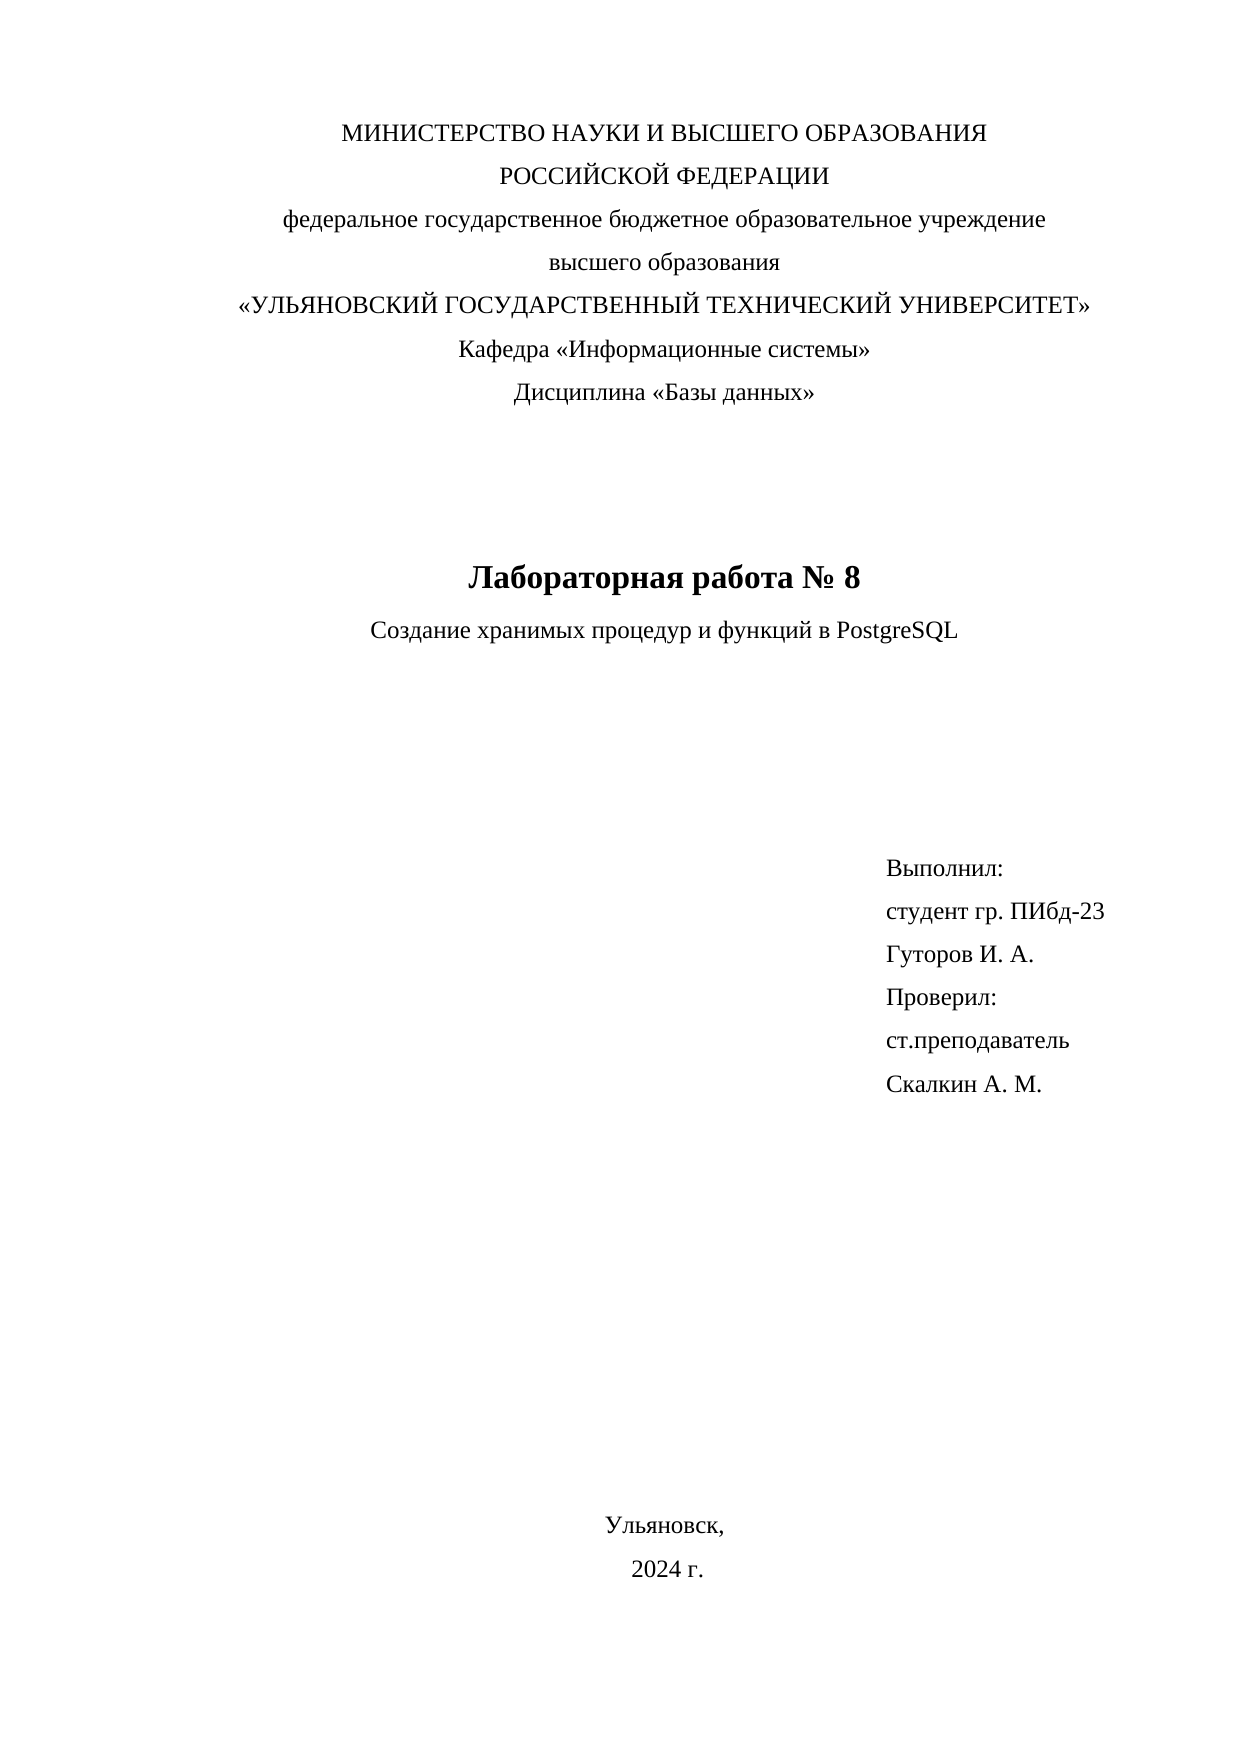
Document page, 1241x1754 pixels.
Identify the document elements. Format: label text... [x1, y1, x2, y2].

text Кафедра «Информационные системы» [177, 334, 1152, 362]
text «УЛЬЯНОВСКИЙ ГОСУДАРСТВЕННЫЙ ТЕХНИЧЕСКИЙ УНИВЕРСИТЕТ» [177, 291, 1152, 319]
text федеральное государственное бюджетное образовательное учреждение [177, 204, 1152, 233]
text Выполнил: [325, 853, 1152, 882]
text Ульяновск, 2024 г. [177, 1467, 1152, 1582]
text ст.преподаватель [325, 1026, 1152, 1054]
text студент гр. ПИбд-23 [325, 896, 1152, 925]
text Проверил: [325, 982, 1152, 1011]
text РОССИЙСКОЙ ФЕДЕРАЦИИ [177, 161, 1152, 190]
text Скалкин А. М. [325, 1069, 1152, 1097]
text Дисциплина «Базы данных» [177, 377, 1152, 406]
text Создание хранимых процедур и функций в PostgreSQL [177, 615, 1152, 644]
text высшего образования [177, 247, 1152, 276]
text Лабораторная работа № 8 [177, 557, 1152, 596]
text МИНИСТЕРСТВО НАУКИ И ВЫСШЕГО ОБРАЗОВАНИЯ [177, 118, 1152, 147]
text Гуторов И. А. [325, 939, 1152, 968]
